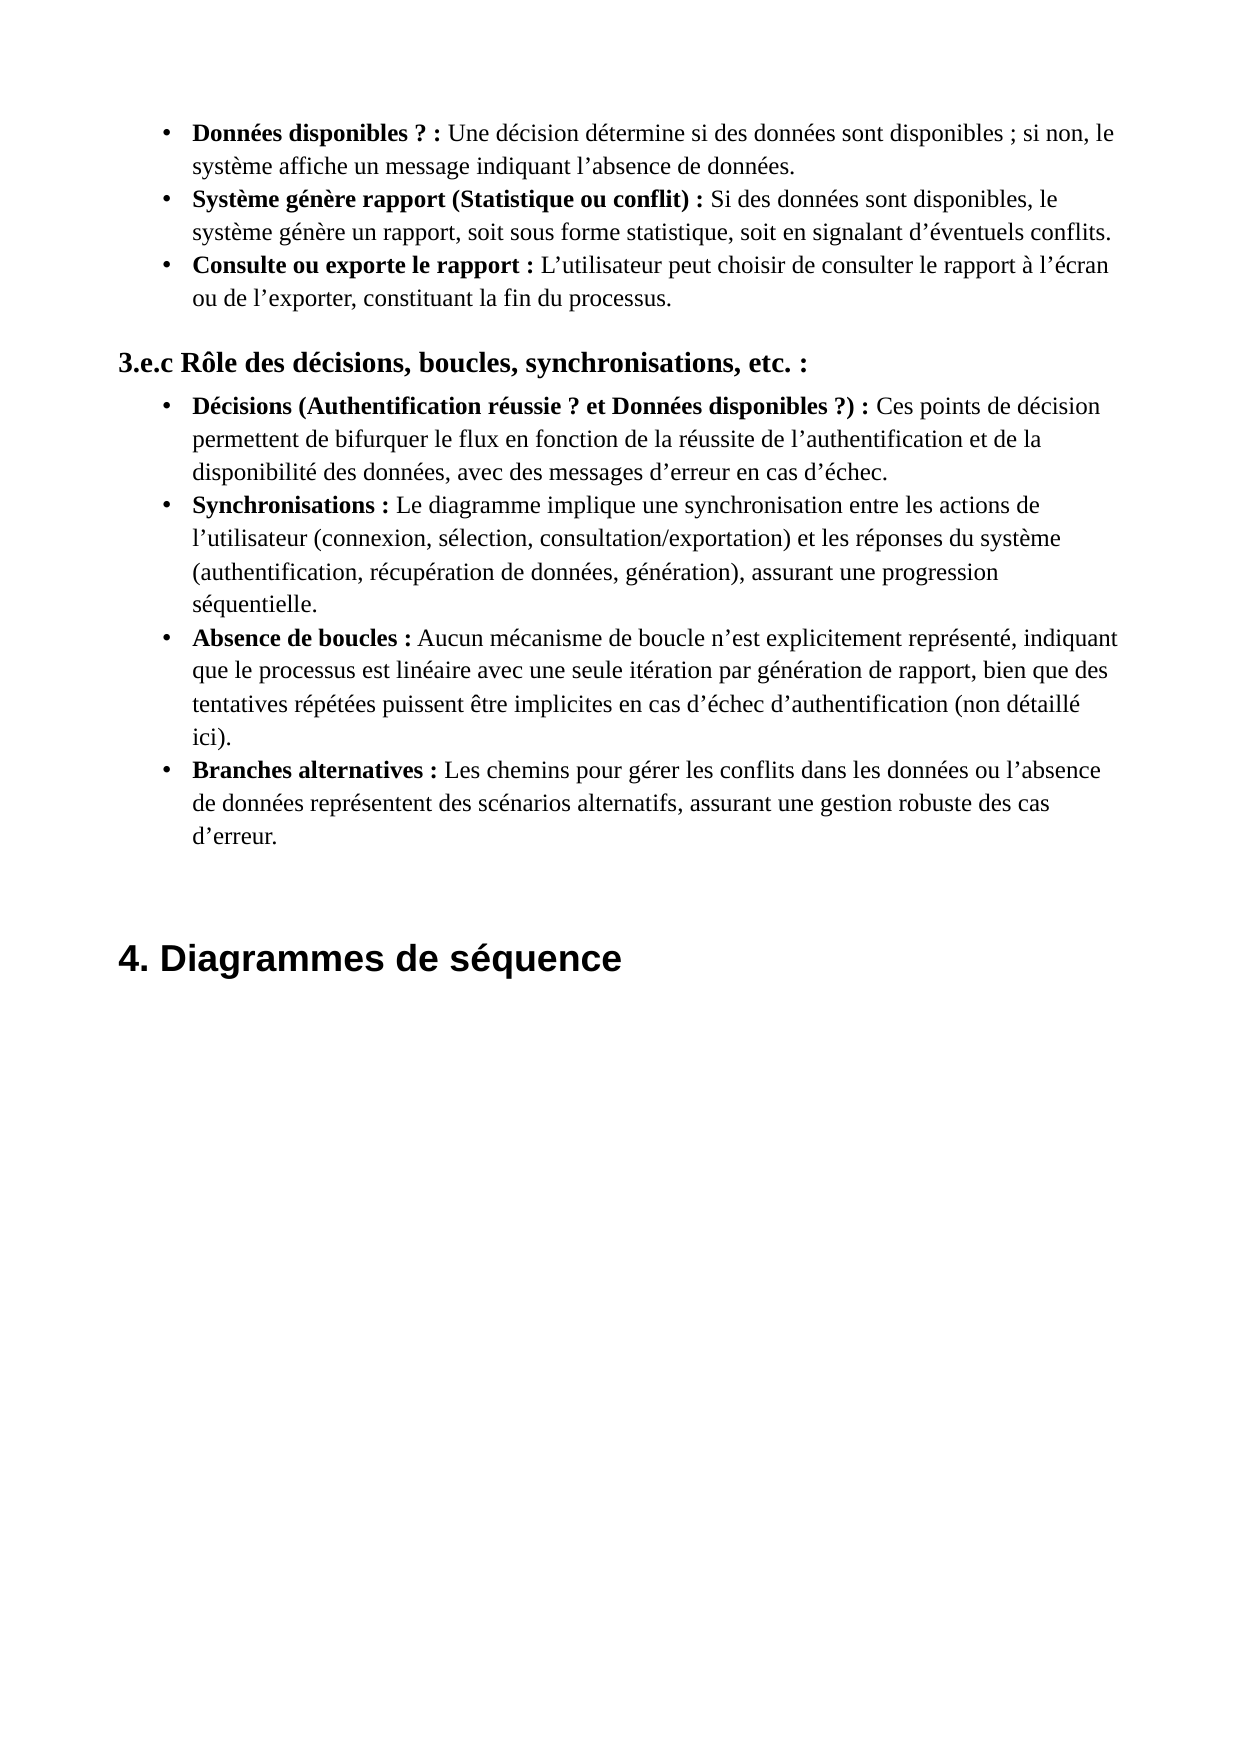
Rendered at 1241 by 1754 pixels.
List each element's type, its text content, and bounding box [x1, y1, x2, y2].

list Décisions (Authentification réussie ? et Données disponibles ?) : Ces points de décision permettent de bifurquer le flux en fonction de la réussite de l’authentification et de la disponibilité des données, avec des messages d’erreur en cas d’échec. [162, 391, 1122, 486]
list Consulte ou exporte le rapport : L’utilisateur peut choisir de consulter le rapport à l’écran ou de l’exporter, constituant la fin du processus. [162, 250, 1122, 312]
list Système génère rapport (Statistique ou conflit) : Si des données sont disponibles, le système génère un rapport, soit sous forme statistique, soit en signalant d’éventuels conflits. [162, 184, 1122, 246]
list Branches alternatives : Les chemins pour gérer les conflits dans les données ou l’absence de données représentent des scénarios alternatifs, assurant une gestion robuste des cas d’erreur. [162, 755, 1122, 849]
list Absence de boucles : Aucun mécanisme de boucle n’est explicitement représenté, indiquant que le processus est linéaire avec une seule itération par génération de rapport, bien que des tentatives répétées puissent être implicites en cas d’échec d’authentification (non détaillé ici). [162, 623, 1122, 750]
list Données disponibles ? : Une décision détermine si des données sont disponibles ; si non, le système affiche un message indiquant l’absence de données. [162, 118, 1122, 180]
subtitle 4. Diagrammes de séquence [118, 893, 1122, 979]
list Synchronisations : Le diagramme implique une synchronisation entre les actions de l’utilisateur (connexion, sélection, consultation/exportation) et les réponses du système (authentification, récupération de données, génération), assurant une progression séquentielle. [162, 491, 1122, 618]
subtitle 3.e.c Rôle des décisions, boucles, synchronisations, etc. : [118, 345, 1122, 379]
